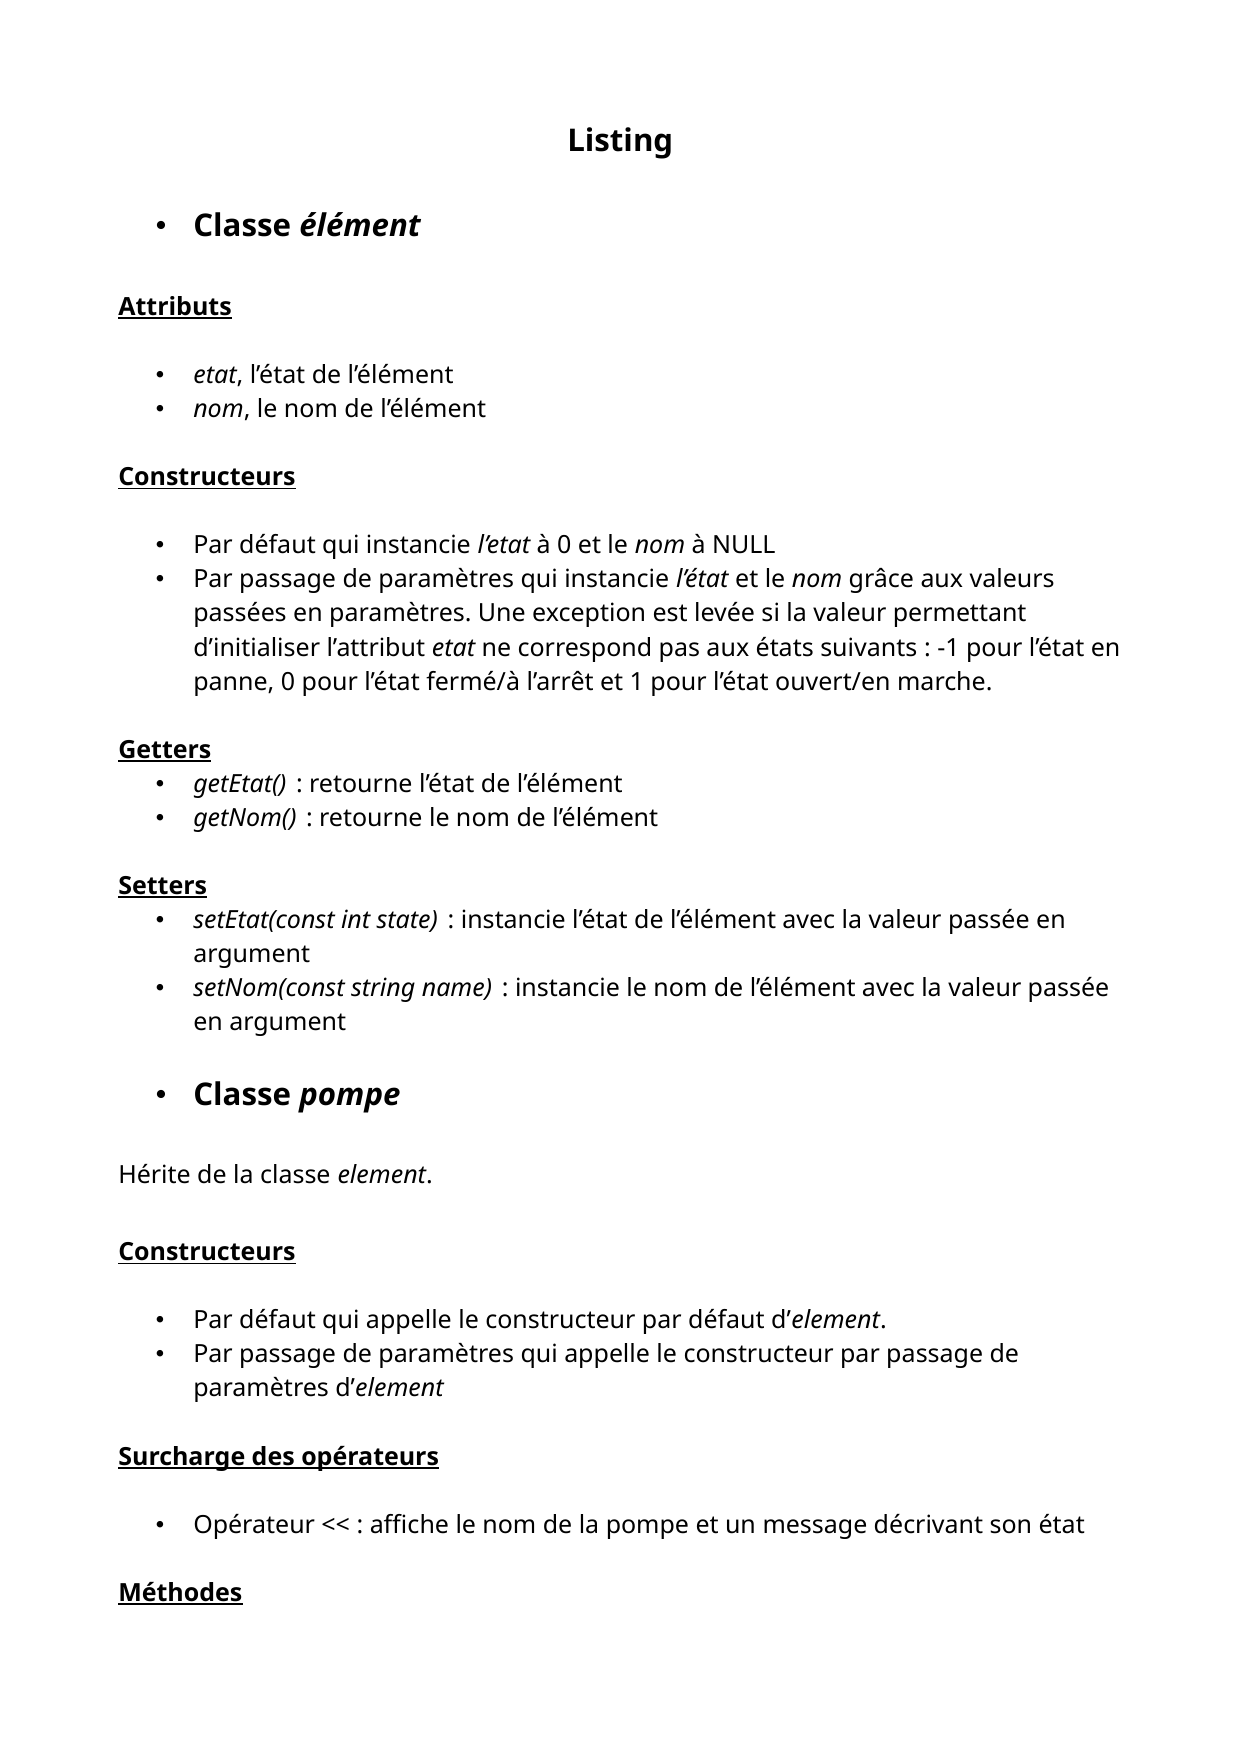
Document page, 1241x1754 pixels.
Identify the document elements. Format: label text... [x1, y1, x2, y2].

list Par passage de paramètres qui instancie l’état et le nom grâce aux valeurs passées en paramètres. Une exception est levée si la valeur permettant d’initialiser l’attribut etat ne correspond pas aux états suivants : -1 pour l’état en panne, 0 pour l’état fermé/à l’arrêt et 1 pour l’état ouvert/en marche. [156, 561, 1122, 697]
list getEtat() : retourne l’état de l’élément [156, 765, 1122, 799]
text Constructeurs [118, 1234, 1122, 1268]
list Par passage de paramètres qui appelle le constructeur par passage de paramètres d’element [156, 1336, 1122, 1404]
list setNom(const string name) : instancie le nom de l’élément avec la valeur passée en argument [156, 970, 1122, 1038]
list Par défaut qui instancie l’etat à 0 et le nom à NULL [156, 527, 1122, 561]
text Attributs [118, 288, 1122, 323]
list getNom() : retourne le nom de l’élément [156, 799, 1122, 833]
text Surcharge des opérateurs [118, 1438, 1122, 1472]
text Hérite de la classe element. [118, 1157, 1122, 1191]
list Opérateur << : affiche le nom de la pompe et un message décrivant son état [156, 1506, 1122, 1540]
list etat, l’état de l’élément [156, 357, 1122, 391]
list setEtat(const int state) : instancie l’état de l’élément avec la valeur passée en argument [156, 902, 1122, 970]
text Getters [118, 731, 1122, 765]
list Classe élément [156, 203, 1122, 246]
text Setters [118, 868, 1122, 902]
text Méthodes [118, 1574, 1122, 1608]
list Par défaut qui appelle le constructeur par défaut d’element. [156, 1302, 1122, 1336]
text Listing [118, 118, 1122, 161]
list Classe pompe [156, 1072, 1122, 1114]
list nom, le nom de l’élément [156, 391, 1122, 425]
text Constructeurs [118, 459, 1122, 493]
